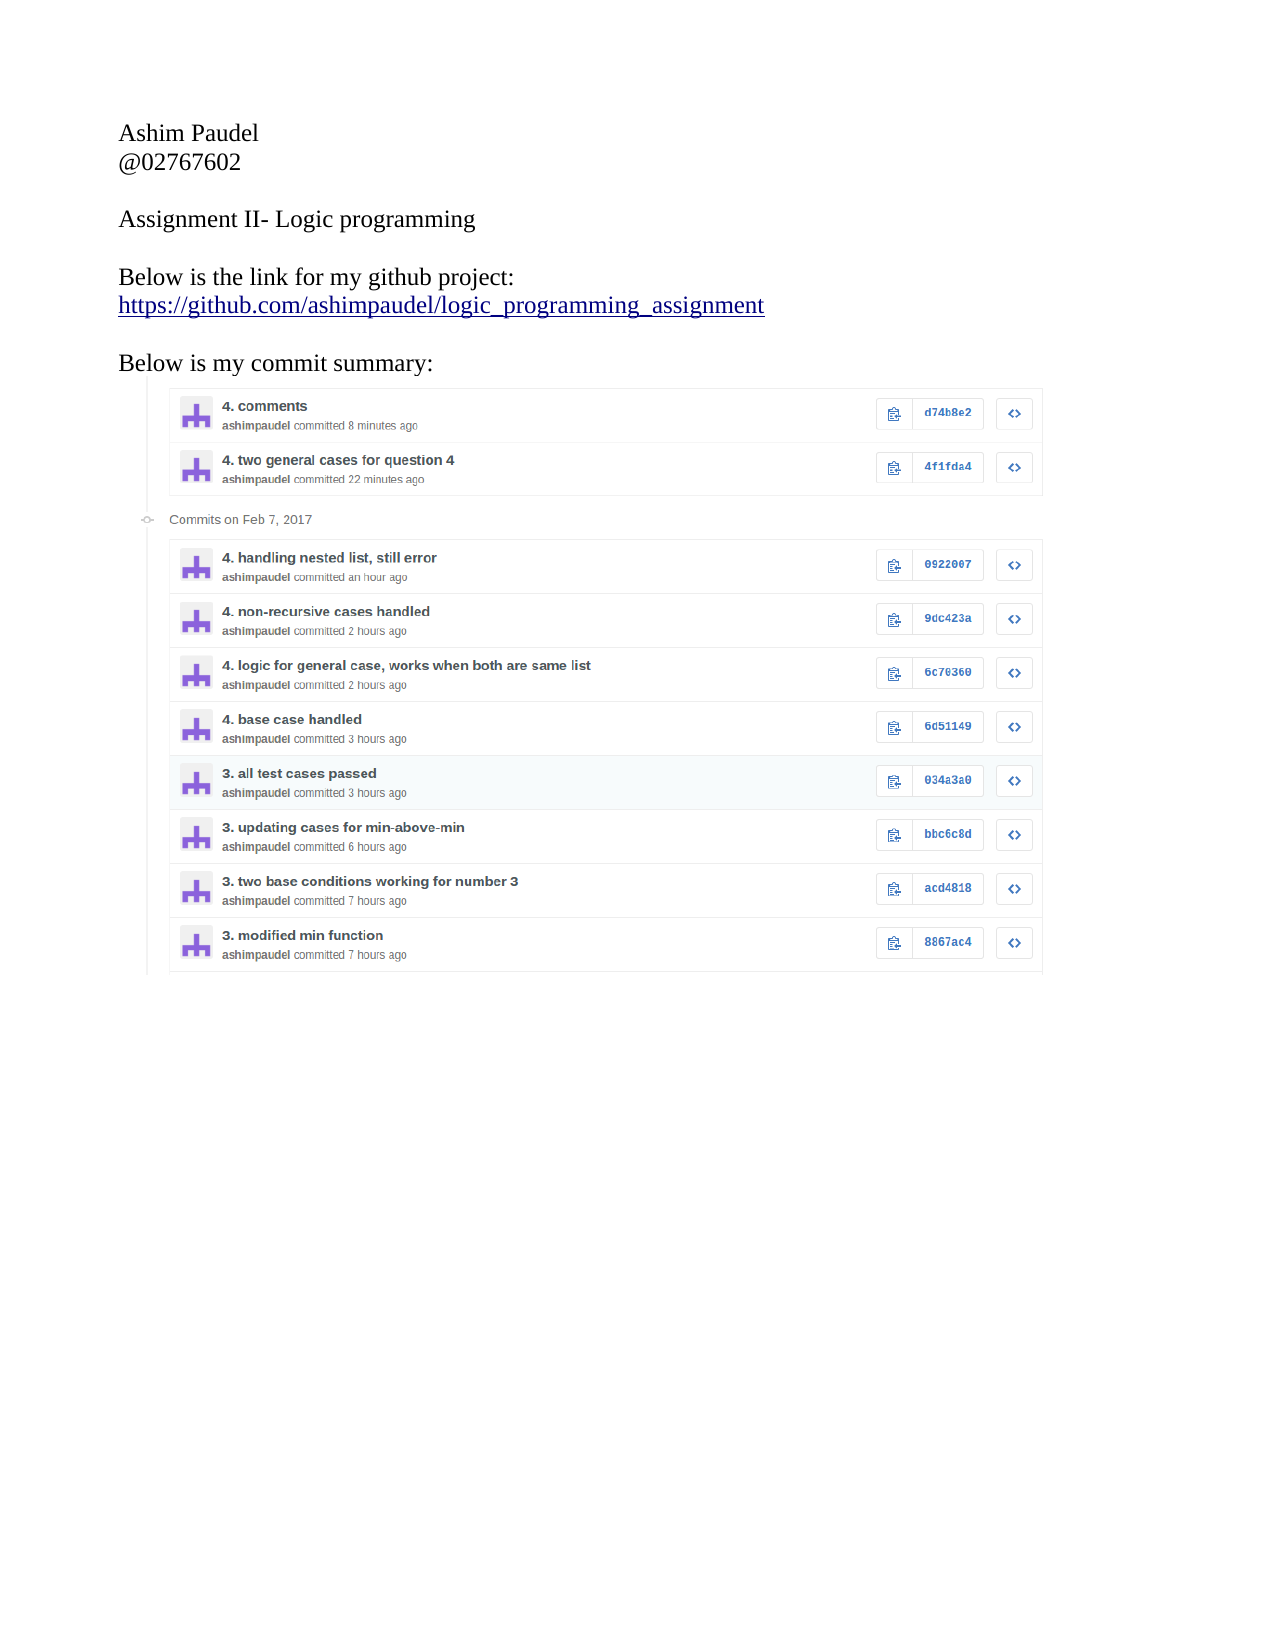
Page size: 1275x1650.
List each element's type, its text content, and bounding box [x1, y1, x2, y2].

text Below is the link for my github project: [118, 262, 1157, 291]
text Ashim Paudel [118, 118, 1157, 147]
text Assignment II- Logic programming [118, 204, 1157, 233]
picture [118, 376, 1157, 975]
text @02767602 [118, 147, 1157, 176]
text https://github.com/ashimpaudel/logic_programming_assignment [118, 291, 1157, 319]
text Below is my commit summary: [118, 348, 1157, 376]
